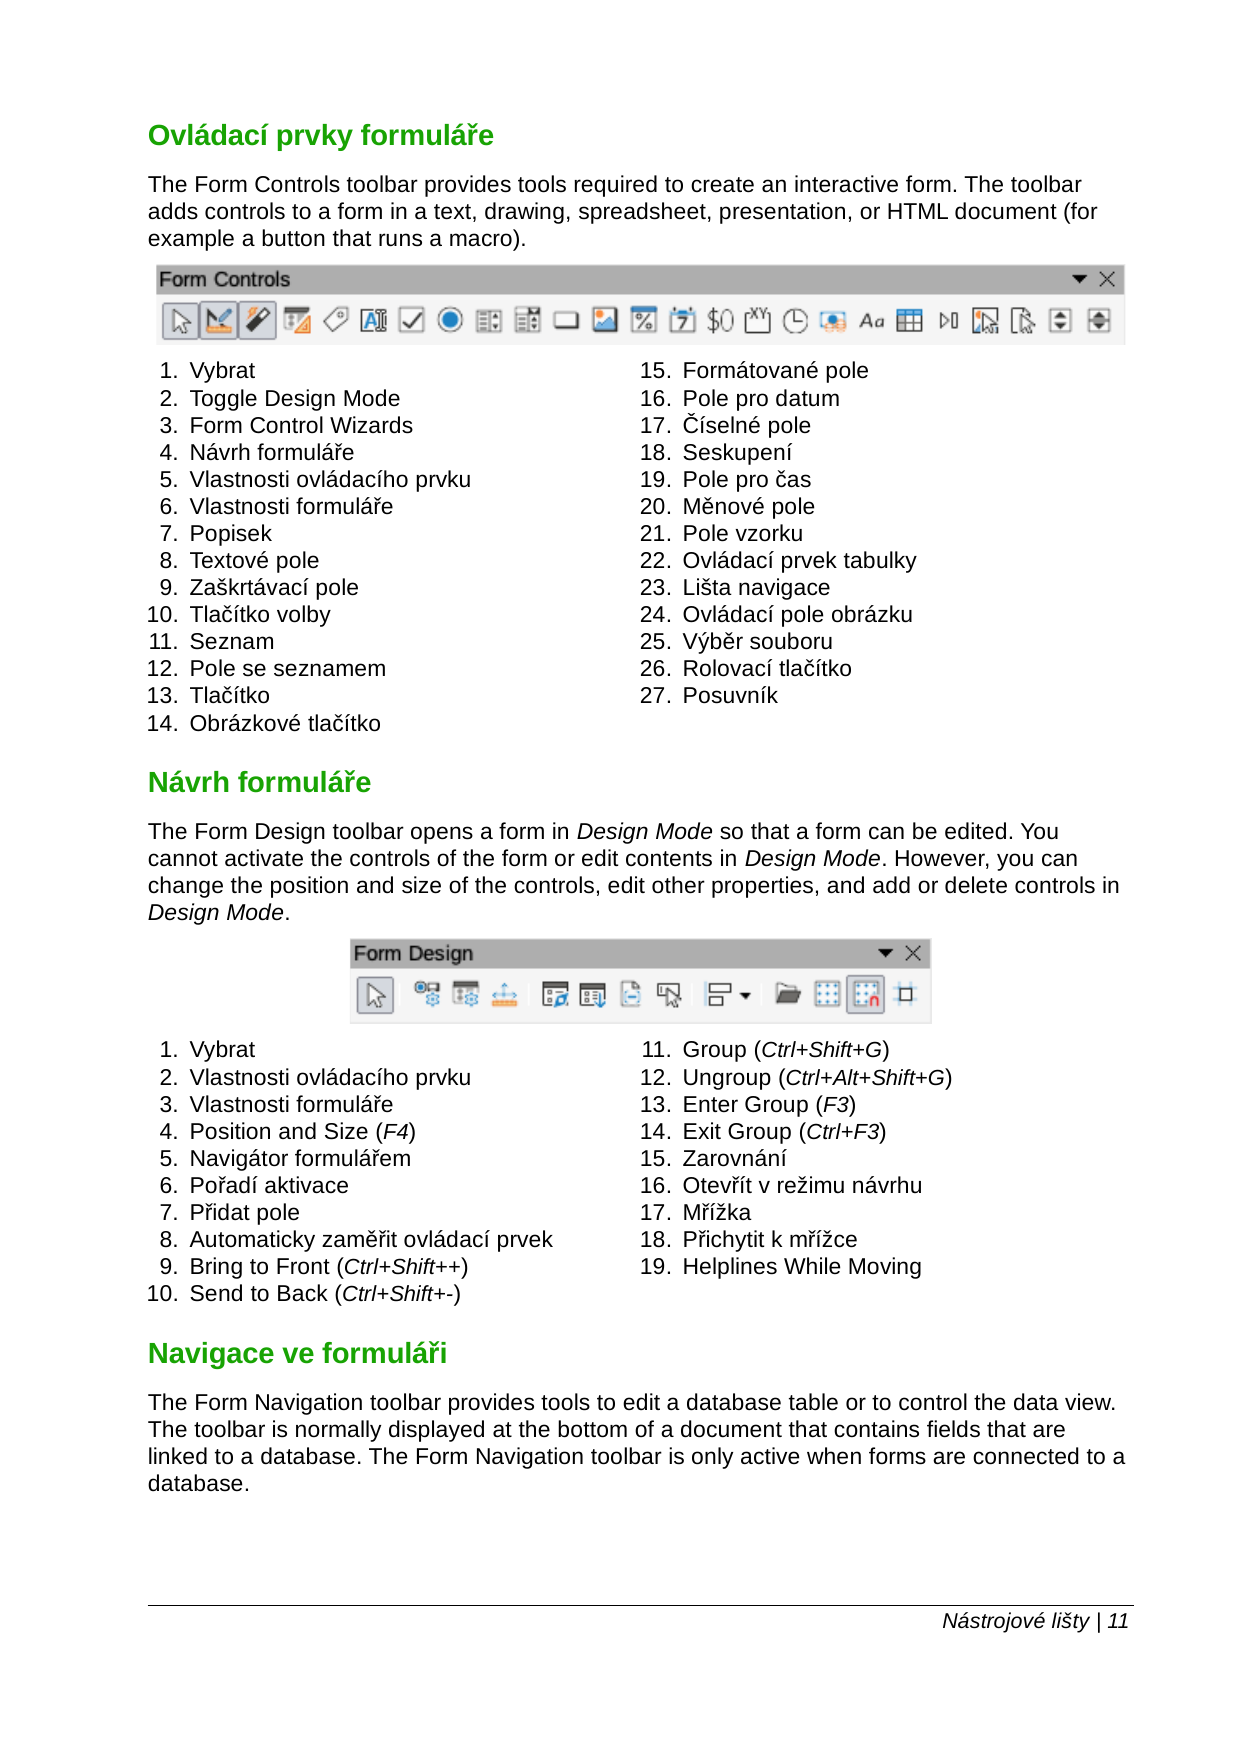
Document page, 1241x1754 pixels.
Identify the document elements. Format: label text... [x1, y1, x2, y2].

list Lišta navigace [672, 573, 1134, 601]
list Rolovací tlačítko [672, 655, 1134, 682]
subtitle Navigace ve formuláři [148, 1336, 1134, 1369]
list Vlastnosti ovládacího prvku [179, 465, 641, 492]
list Bring to Front (Ctrl+Shift++) [179, 1252, 641, 1279]
list Zaškrtávací pole [179, 573, 641, 601]
list Pole vzorku [672, 519, 1134, 546]
picture [349, 938, 932, 1024]
list Přichytit k mřížce [672, 1225, 1134, 1252]
list Formátované pole [672, 357, 1134, 384]
list Návrh formuláře [179, 438, 641, 465]
list Textové pole [179, 546, 641, 573]
list Pořadí aktivace [179, 1171, 641, 1198]
list Vybrat [179, 1036, 641, 1063]
text The Form Controls toolbar provides tools required to create an interactive form. The toolbar adds controls to a form in a text, drawing, spreadsheet, presentation, or HTML document (for example a button that runs a macro). [148, 170, 1134, 252]
list Form Control Wizards [179, 411, 641, 438]
list Send to Back (Ctrl+Shift+-) [179, 1279, 641, 1307]
list Pole pro čas [672, 465, 1134, 492]
text The Form Design toolbar opens a form in Design Mode so that a form can be edited. You cannot activate the controls of the form or edit contents in Design Mode. However, you can change the position and size of the controls, edit other properties, and add or delete controls in Design Mode. [148, 817, 1134, 926]
list Exit Group (Ctrl+F3) [672, 1117, 1134, 1144]
list Vlastnosti formuláře [179, 1090, 641, 1117]
list Navigátor formulářem [179, 1144, 641, 1171]
list Vybrat [179, 357, 641, 384]
list Obrázkové tlačítko [179, 709, 641, 736]
list Posuvník [672, 682, 1134, 709]
list Seznam [179, 628, 641, 655]
list Tlačítko [179, 682, 641, 709]
picture [156, 264, 1126, 345]
list Zarovnání [672, 1144, 1134, 1171]
list Ovládací pole obrázku [672, 601, 1134, 628]
list Tlačítko volby [179, 601, 641, 628]
list Vlastnosti formuláře [179, 492, 641, 519]
list Helplines While Moving [672, 1252, 1134, 1279]
list Position and Size (F4) [179, 1117, 641, 1144]
text The Form Navigation toolbar provides tools to edit a database table or to control the data view. The toolbar is normally displayed at the bottom of a document that contains fields that are linked to a database. The Form Navigation toolbar is only active when forms are connected to a database. [148, 1388, 1134, 1496]
subtitle Ovládací prvky formuláře [148, 118, 1134, 152]
list Popisek [179, 519, 641, 546]
list Automaticky zaměřit ovládací prvek [179, 1225, 641, 1252]
list Ovládací prvek tabulky [672, 546, 1134, 573]
list Mřížka [672, 1198, 1134, 1225]
list Ungroup (Ctrl+Alt+Shift+G) [672, 1063, 1134, 1090]
list Enter Group (F3) [672, 1090, 1134, 1117]
list Číselné pole [672, 411, 1134, 438]
list Měnové pole [672, 492, 1134, 519]
list Přidat pole [179, 1198, 641, 1225]
list Pole se seznamem [179, 655, 641, 682]
list Seskupení [672, 438, 1134, 465]
list Vlastnosti ovládacího prvku [179, 1063, 641, 1090]
list Otevřít v režimu návrhu [672, 1171, 1134, 1198]
list Pole pro datum [672, 384, 1134, 411]
list Group (Ctrl+Shift+G) [672, 1036, 1134, 1063]
list Toggle Design Mode [179, 384, 641, 411]
list Výběr souboru [672, 628, 1134, 655]
subtitle Návrh formuláře [148, 765, 1134, 799]
